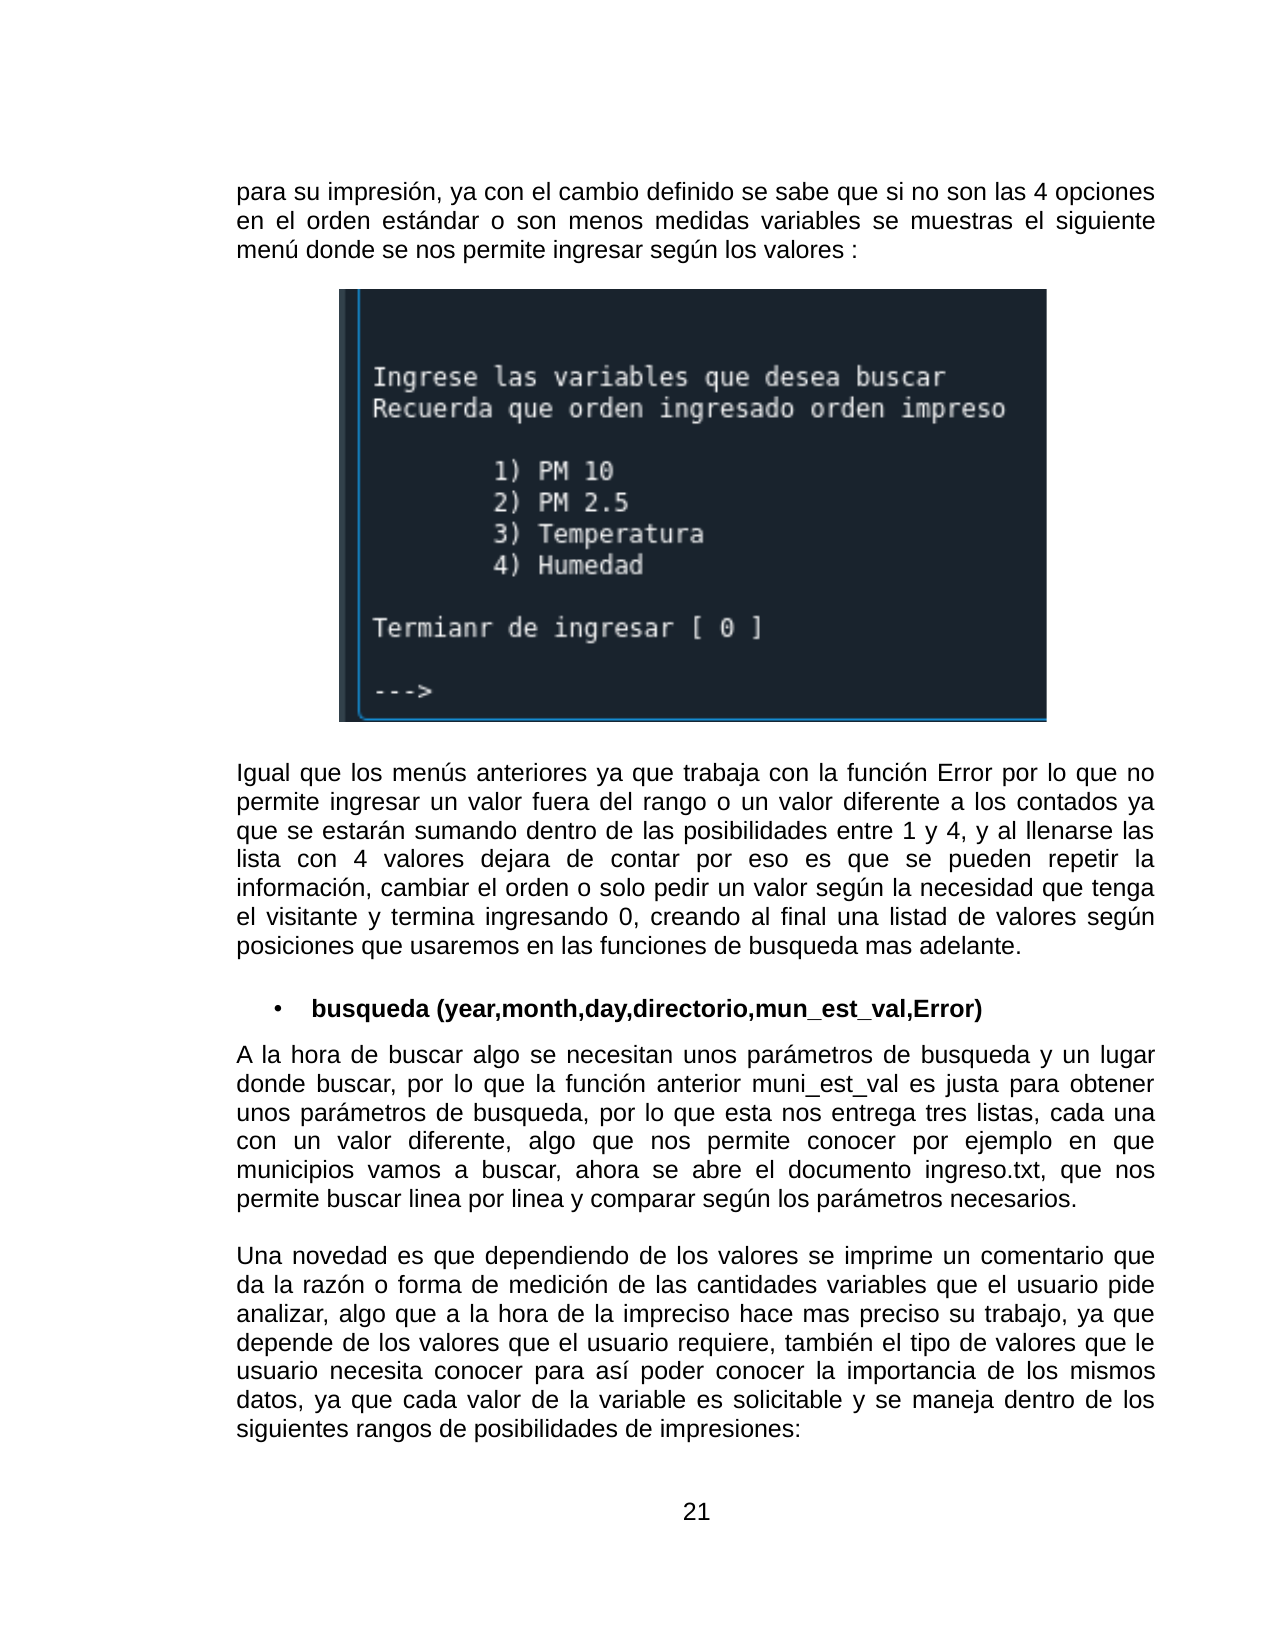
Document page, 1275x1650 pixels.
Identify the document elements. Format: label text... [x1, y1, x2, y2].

text Una novedad es que dependiendo de los valores se imprime un comentario que da la razón o forma de medición de las cantidades variables que el usuario pide analizar, algo que a la hora de la impreciso hace mas preciso su trabajo, ya que depende de los valores que el usuario requiere, también el tipo de valores que le usuario necesita conocer para así poder conocer la importancia de los mismos datos, ya que cada valor de la variable es solicitable y se maneja dentro de los siguientes rangos de posibilidades de impresiones: [236, 1241, 1157, 1442]
subtitle busqueda (year,month,day,directorio,mun_est_val,Error) [274, 994, 1157, 1023]
text A la hora de buscar algo se necesitan unos parámetros de busqueda y un lugar donde buscar, por lo que la función anterior muni_est_val es justa para obtener unos parámetros de busqueda, por lo que esta nos entrega tres listas, cada una con un valor diferente, algo que nos permite conocer por ejemplo en que municipios vamos a buscar, ahora se abre el documento ingreso.txt, que nos permite buscar linea por linea y comparar según los parámetros necesarios. [236, 1040, 1157, 1212]
picture [618, 289, 1047, 722]
text Igual que los menús anteriores ya que trabaja con la función Error por lo que no permite ingresar un valor fuera del rango o un valor diferente a los contados ya que se estarán sumando dentro de las posibilidades entre 1 y 4, y al llenarse las lista con 4 valores dejara de contar por eso es que se pueden repetir la información, cambiar el orden o solo pedir un valor según la necesidad que tenga el visitante y termina ingresando 0, creando al final una listad de valores según posiciones que usaremos en las funciones de busqueda mas adelante. [236, 758, 1157, 959]
text para su impresión, ya con el cambio definido se sabe que si no son las 4 opciones en el orden estándar o son menos medidas variables se muestras el siguiente menú donde se nos permite ingresar según los valores : [236, 177, 1157, 263]
